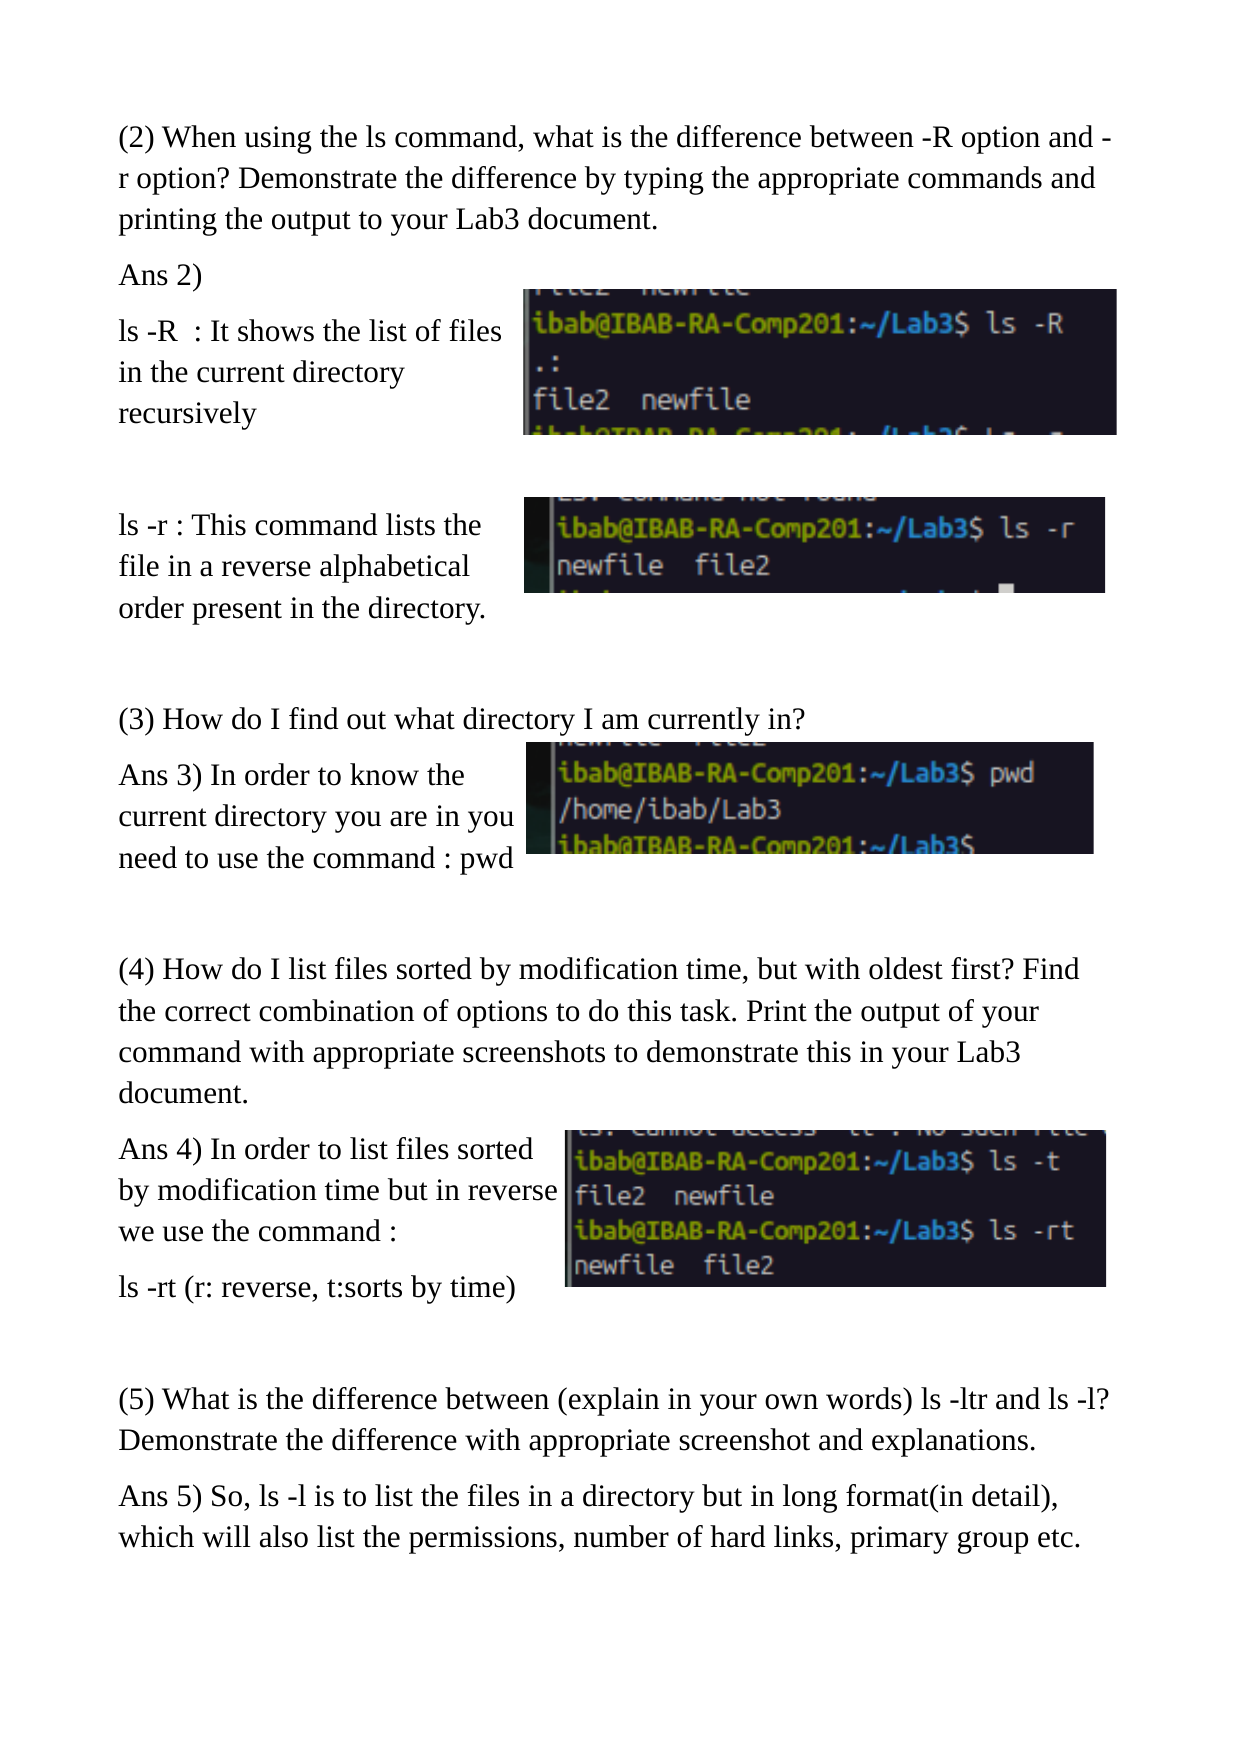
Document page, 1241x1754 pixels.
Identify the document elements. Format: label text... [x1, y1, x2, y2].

text Ans 5) So, ls -l is to list the files in a directory but in long format(in detail), which will also list the permissions, number of hard links, primary group etc. [118, 1477, 1122, 1554]
picture [524, 497, 1106, 593]
picture [523, 289, 1117, 435]
text ls -rt (r: reverse, t:sorts by time) [118, 1268, 1122, 1304]
picture [526, 742, 1094, 854]
text (2) When using the ls command, what is the difference between -R option and -r option? Demonstrate the difference by typing the appropriate commands and printing the output to your Lab3 document. [118, 118, 1122, 237]
picture [564, 1130, 1107, 1287]
text ls -R : It shows the list of files in the current directory recursively [118, 312, 523, 431]
text (3) How do I find out what directory I am currently in? [118, 701, 1122, 737]
text (5) What is the difference between (explain in your own words) ls -ltr and ls -l? Demonstrate the difference with appropriate screenshot and explanations. [118, 1380, 1122, 1457]
text Ans 2) [118, 256, 1122, 292]
text Ans 4) In order to list files sorted by modification time but in reverse we use the command : [118, 1130, 564, 1249]
text (4) How do I list files sorted by modification time, but with oldest first? Find the correct combination of options to do this task. Print the output of your command with appropriate screenshots to demonstrate this in your Lab3 document. [118, 951, 1122, 1110]
text ls -r : This command lists the file in a reverse alphabetical order present in the directory. [118, 506, 1122, 625]
text Ans 3) In order to know the current directory you are in you need to use the command : pwd [118, 756, 1122, 875]
